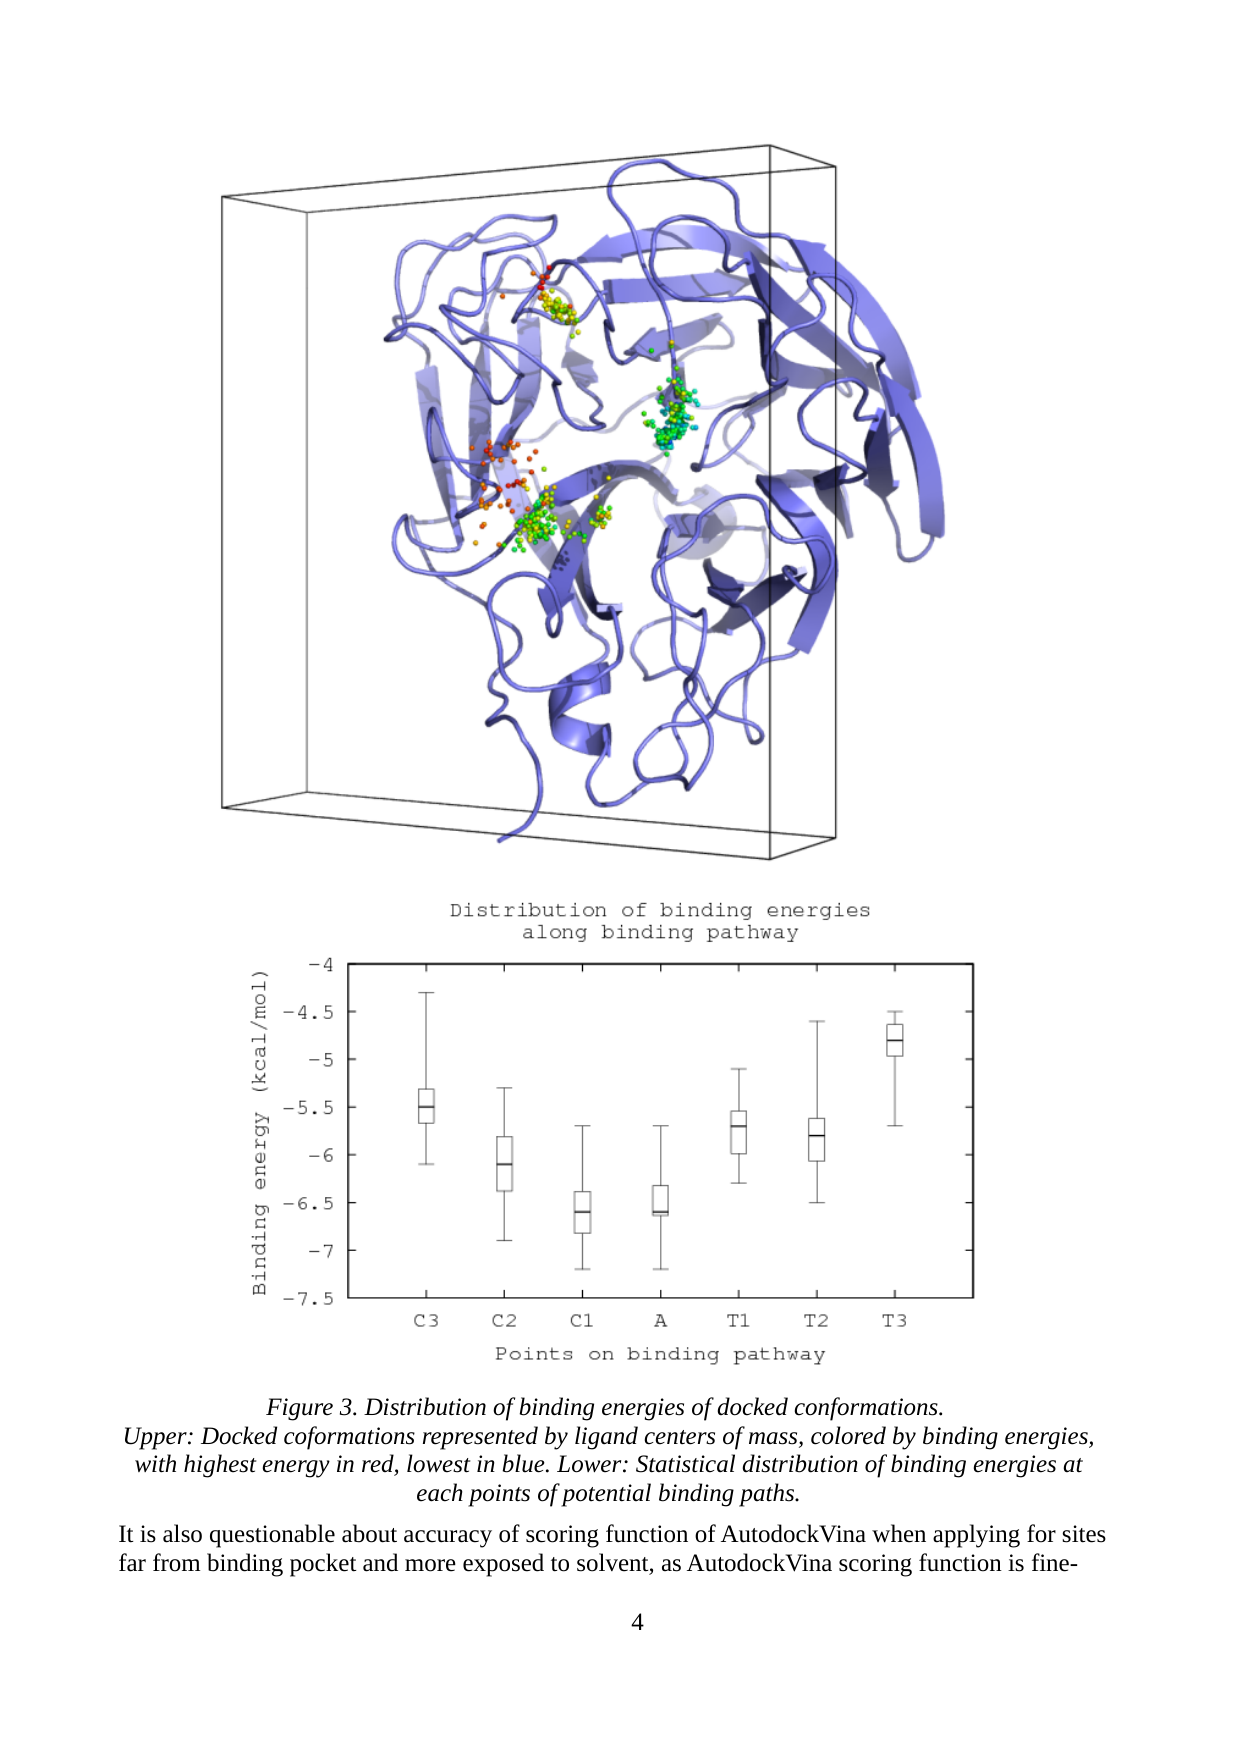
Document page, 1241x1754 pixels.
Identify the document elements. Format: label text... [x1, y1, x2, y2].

text It is also questionable about accuracy of scoring function of AutodockVina when applying for sites far from binding pocket and more exposed to solvent, as AutodockVina scoring function is fine- [118, 1519, 1122, 1577]
text Figure 3. Distribution of binding energies of docked conformations. Upper: Docked coformations represented by ligand centers of mass, colored by binding energies, with highest energy in red, lowest in blue. Lower: Statistical distribution of binding energies at each points of potential binding paths. [118, 1392, 1101, 1507]
picture [215, 130, 1005, 1367]
